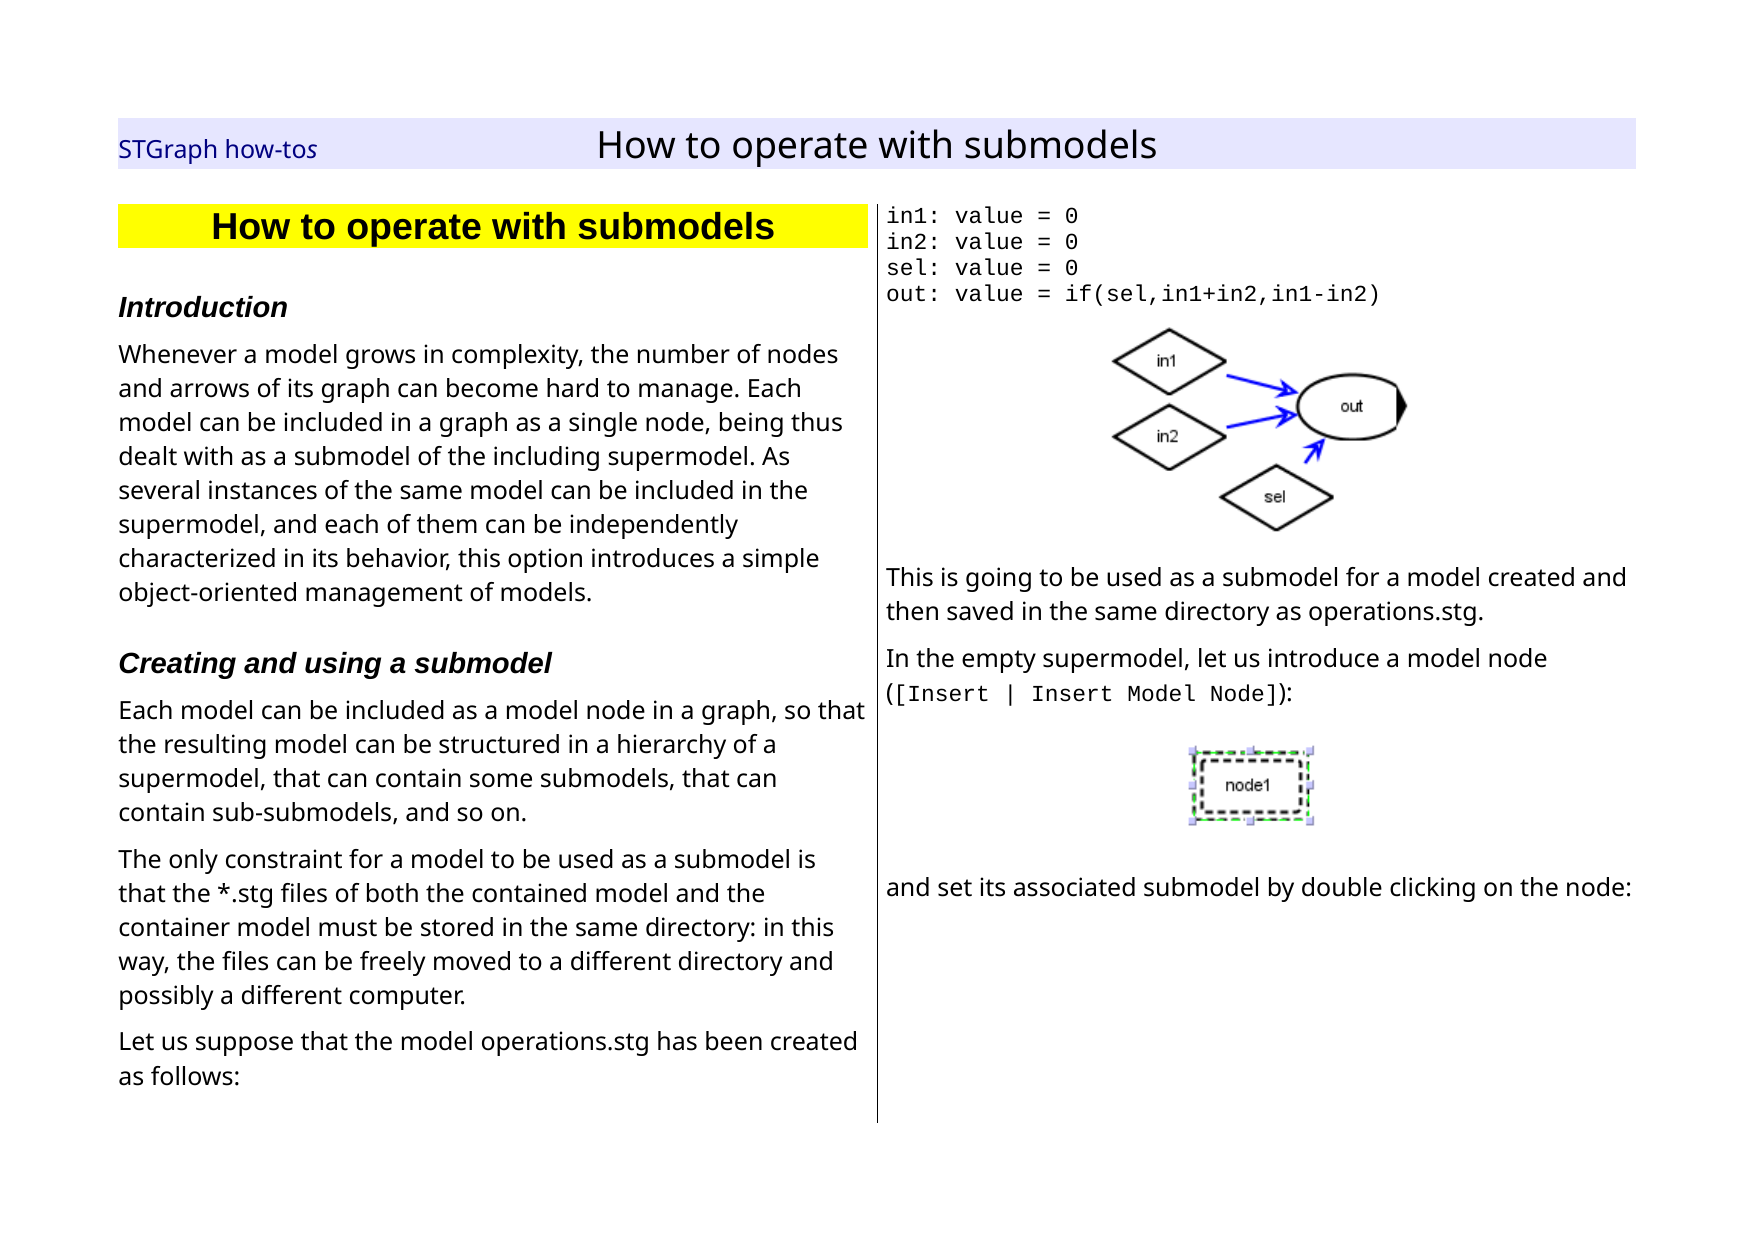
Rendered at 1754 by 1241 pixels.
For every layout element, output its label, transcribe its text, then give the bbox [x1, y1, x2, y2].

text Whenever a model grows in complexity, the number of nodes and arrows of its graph can become hard to manage. Each model can be included in a graph as a single node, being thus dealt with as a submodel of the including supermodel. As several instances of the same model can be included in the supermodel, and each of them can be independently characterized in its behavior, this option introduces a simple object-oriented management of models. [118, 336, 868, 609]
picture [1103, 320, 1418, 548]
text This is going to be used as a submodel for a model created and then saved in the same directory as operations.stg. [886, 560, 1636, 628]
text The only constraint for a model to be used as a submodel is that the *.stg files of both the contained model and the container model must be stored in the same directory: in this way, the files can be freely moved to a different directory and possibly a different computer. [118, 841, 868, 1012]
text in1: value = 0 in2: value = 0 sel: value = 0 out: value = if(sel,in1+in2,in1-in2) [886, 204, 1636, 308]
subtitle How to operate with submodels [118, 204, 868, 248]
text and set its associated submodel by double clicking on the node: [886, 869, 1636, 904]
subtitle Creating and using a submodel [118, 646, 868, 680]
text Let us suppose that the model operations.stg has been created as follows: [118, 1024, 868, 1092]
text Each model can be included as a model node in a graph, so that the resulting model can be structured in a hierarchy of a supermodel, that can contain some submodels, that can contain sub-submodels, and so on. [118, 692, 868, 829]
subtitle Introduction [118, 290, 868, 324]
text In the empty supermodel, let us introduce a model node ([Insert | Insert Model Node]): [886, 641, 1636, 709]
picture [1142, 721, 1380, 857]
